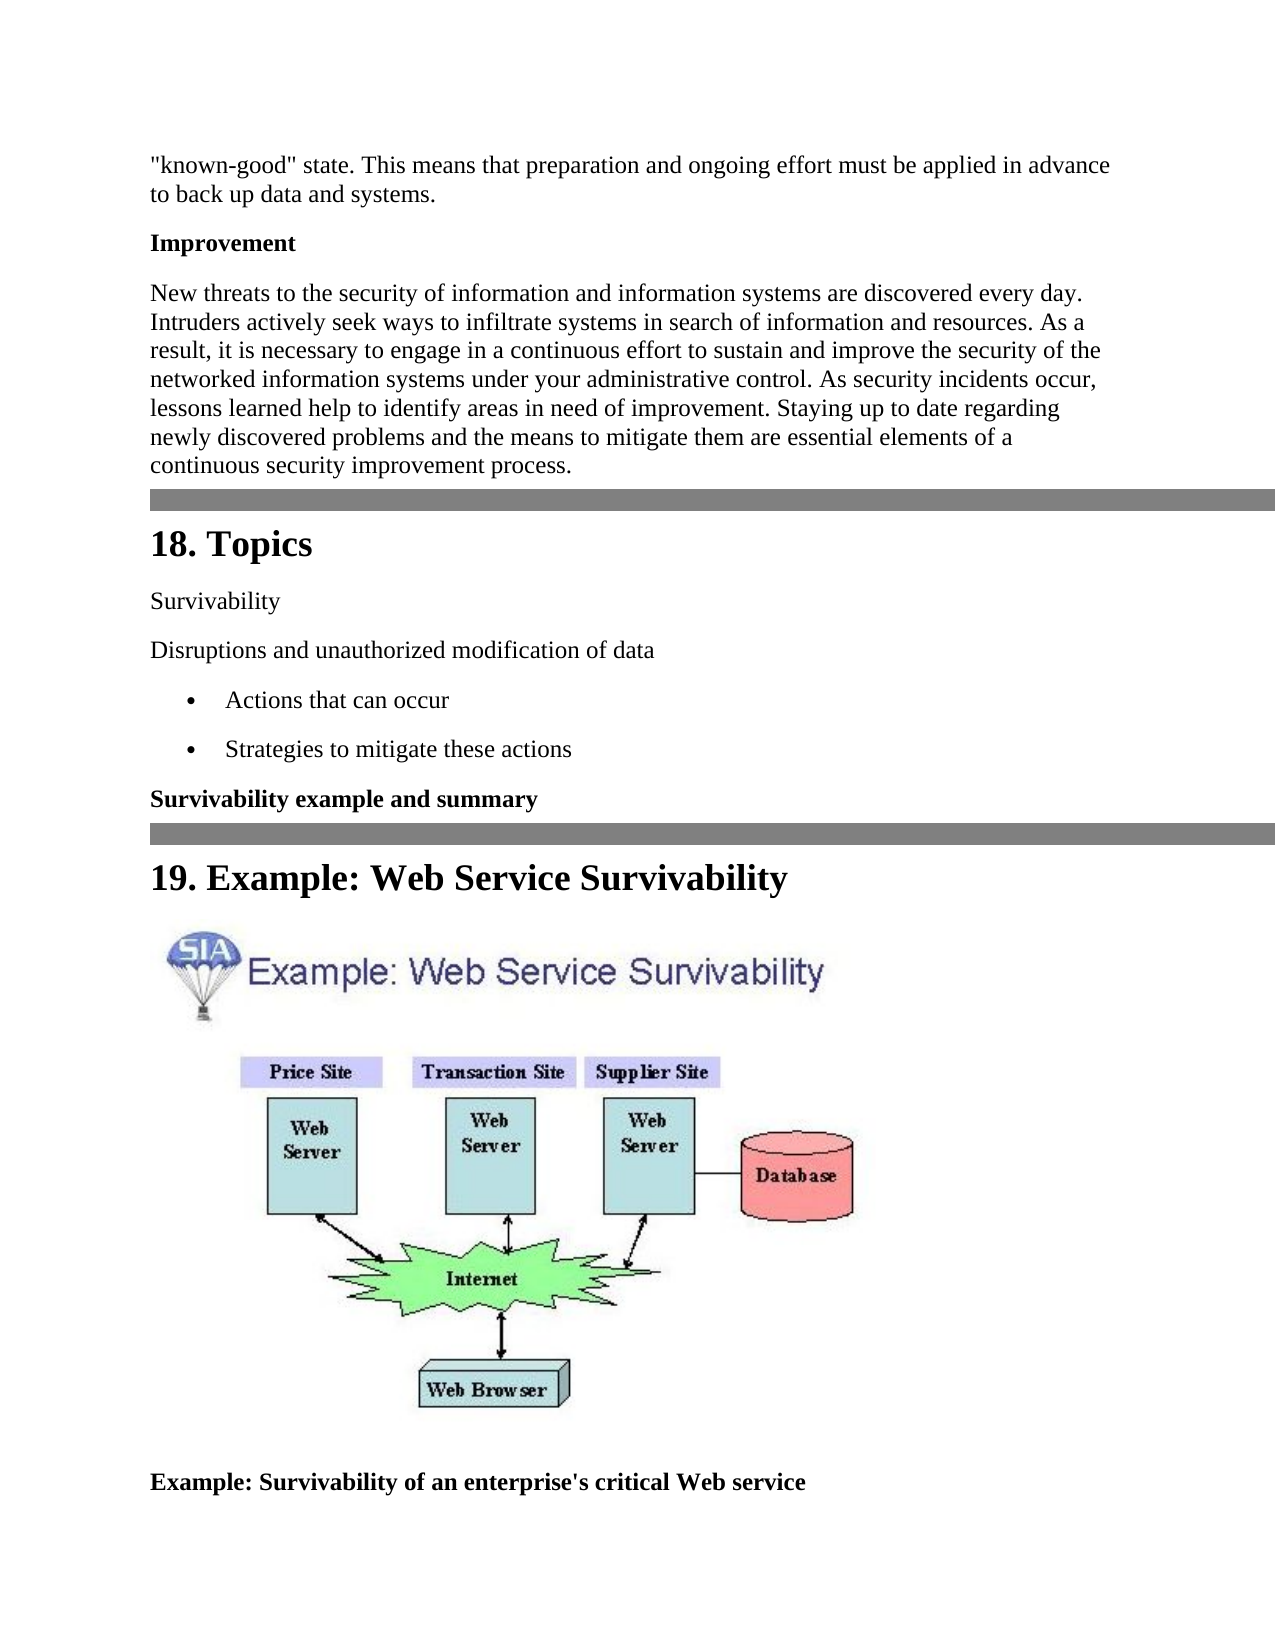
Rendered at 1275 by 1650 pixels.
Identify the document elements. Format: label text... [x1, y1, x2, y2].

text Disruptions and unauthorized modification of data [150, 635, 1125, 664]
text Survivability [150, 586, 1125, 614]
subtitle 18. Topics [150, 522, 1125, 565]
text New threats to the security of information and information systems are discovered every day. Intruders actively seek ways to infiltrate systems in search of information and resources. As a result, it is necessary to engage in a continuous effort to sustain and improve the security of the networked information systems under your administrative control. As security incidents occur, lessons learned help to identify areas in need of improvement. Staying up to date regarding newly discovered problems and the means to mitigate them are essential elements of a continuous security improvement process. [150, 278, 1125, 479]
subtitle 19. Example: Web Service Survivability [150, 856, 1125, 899]
text Improvement [150, 228, 1125, 257]
list Actions that can occur [187, 685, 1125, 714]
list Strategies to mitigate these actions [187, 734, 1125, 763]
text Example: Survivability of an enterprise's critical Web service [150, 1467, 1125, 1496]
text Survivability example and summary [150, 784, 1125, 813]
text "known-good" state. This means that preparation and ongoing effort must be applied in advance to back up data and systems. [150, 150, 1125, 207]
